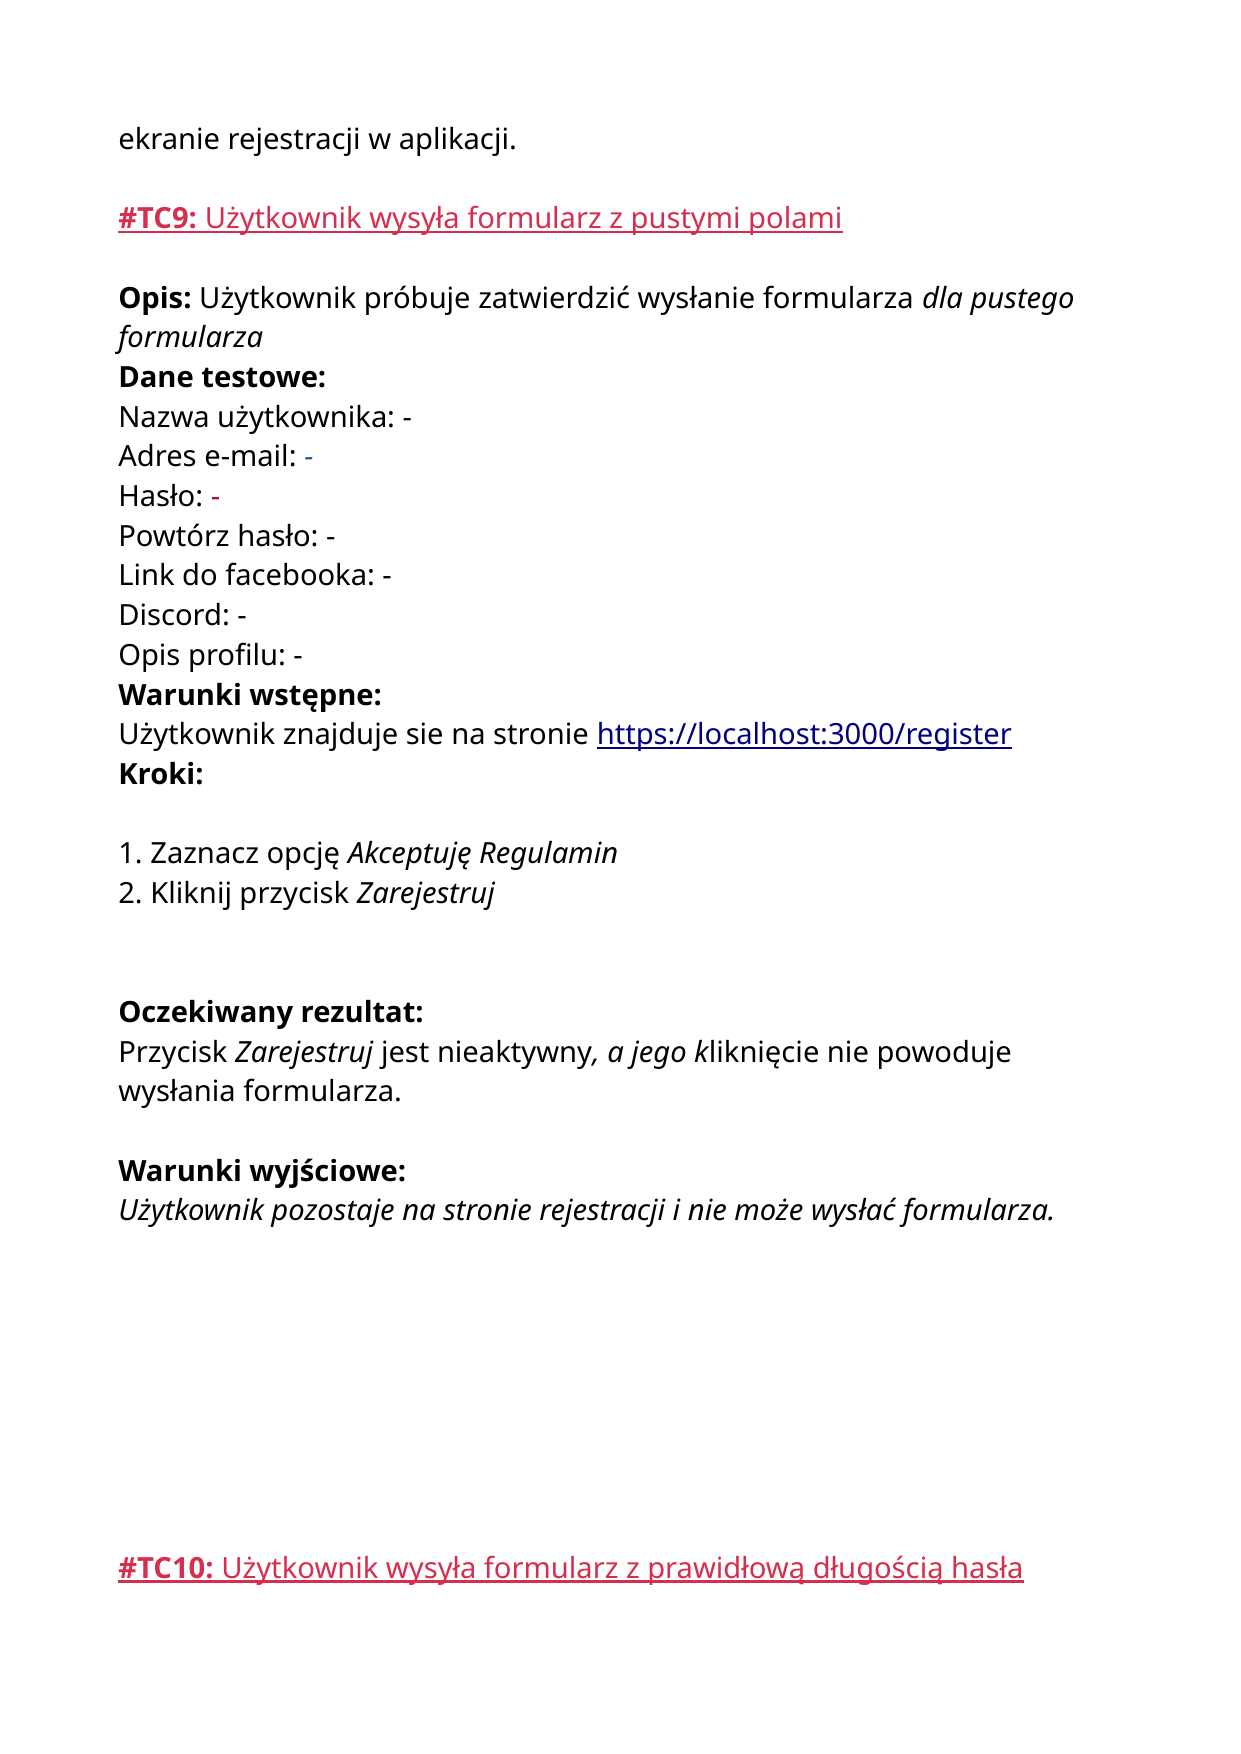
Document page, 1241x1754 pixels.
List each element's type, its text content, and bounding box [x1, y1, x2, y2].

text #TC10: Użytkownik wysyła formularz z prawidłową długością hasła [118, 1547, 1122, 1587]
text #TC9: Użytkownik wysyła formularz z pustymi polami [118, 197, 1122, 237]
text Powtórz hasło: - [118, 515, 1122, 555]
text Użytkownik znajduje sie na stronie https://localhost:3000/register [118, 713, 1122, 753]
text Opis: Użytkownik próbuje zatwierdzić wysłanie formularza dla pustego formularza [118, 277, 1122, 356]
text Adres e-mail: - [118, 436, 1122, 475]
text Hasło: - [118, 475, 1122, 515]
text Discord: - [118, 594, 1122, 634]
text Nazwa użytkownika: - [118, 396, 1122, 436]
text 1. Zaznacz opcję Akceptuję Regulamin [118, 832, 1122, 872]
text Dane testowe: [118, 356, 1122, 396]
text ekranie rejestracji w aplikacji. [118, 118, 1122, 158]
text Warunki wstępne: [118, 674, 1122, 713]
text Użytkownik pozostaje na stronie rejestracji i nie może wysłać formularza. [118, 1190, 1122, 1229]
text Kroki: [118, 753, 1122, 793]
text Link do facebooka: - [118, 555, 1122, 594]
text Oczekiwany rezultat: [118, 991, 1122, 1031]
text Warunki wyjściowe: [118, 1150, 1122, 1190]
text Przycisk Zarejestruj jest nieaktywny, a jego kliknięcie nie powoduje wysłania formularza. [118, 1031, 1122, 1110]
text Opis profilu: - [118, 634, 1122, 674]
text 2. Kliknij przycisk Zarejestruj [118, 872, 1122, 912]
